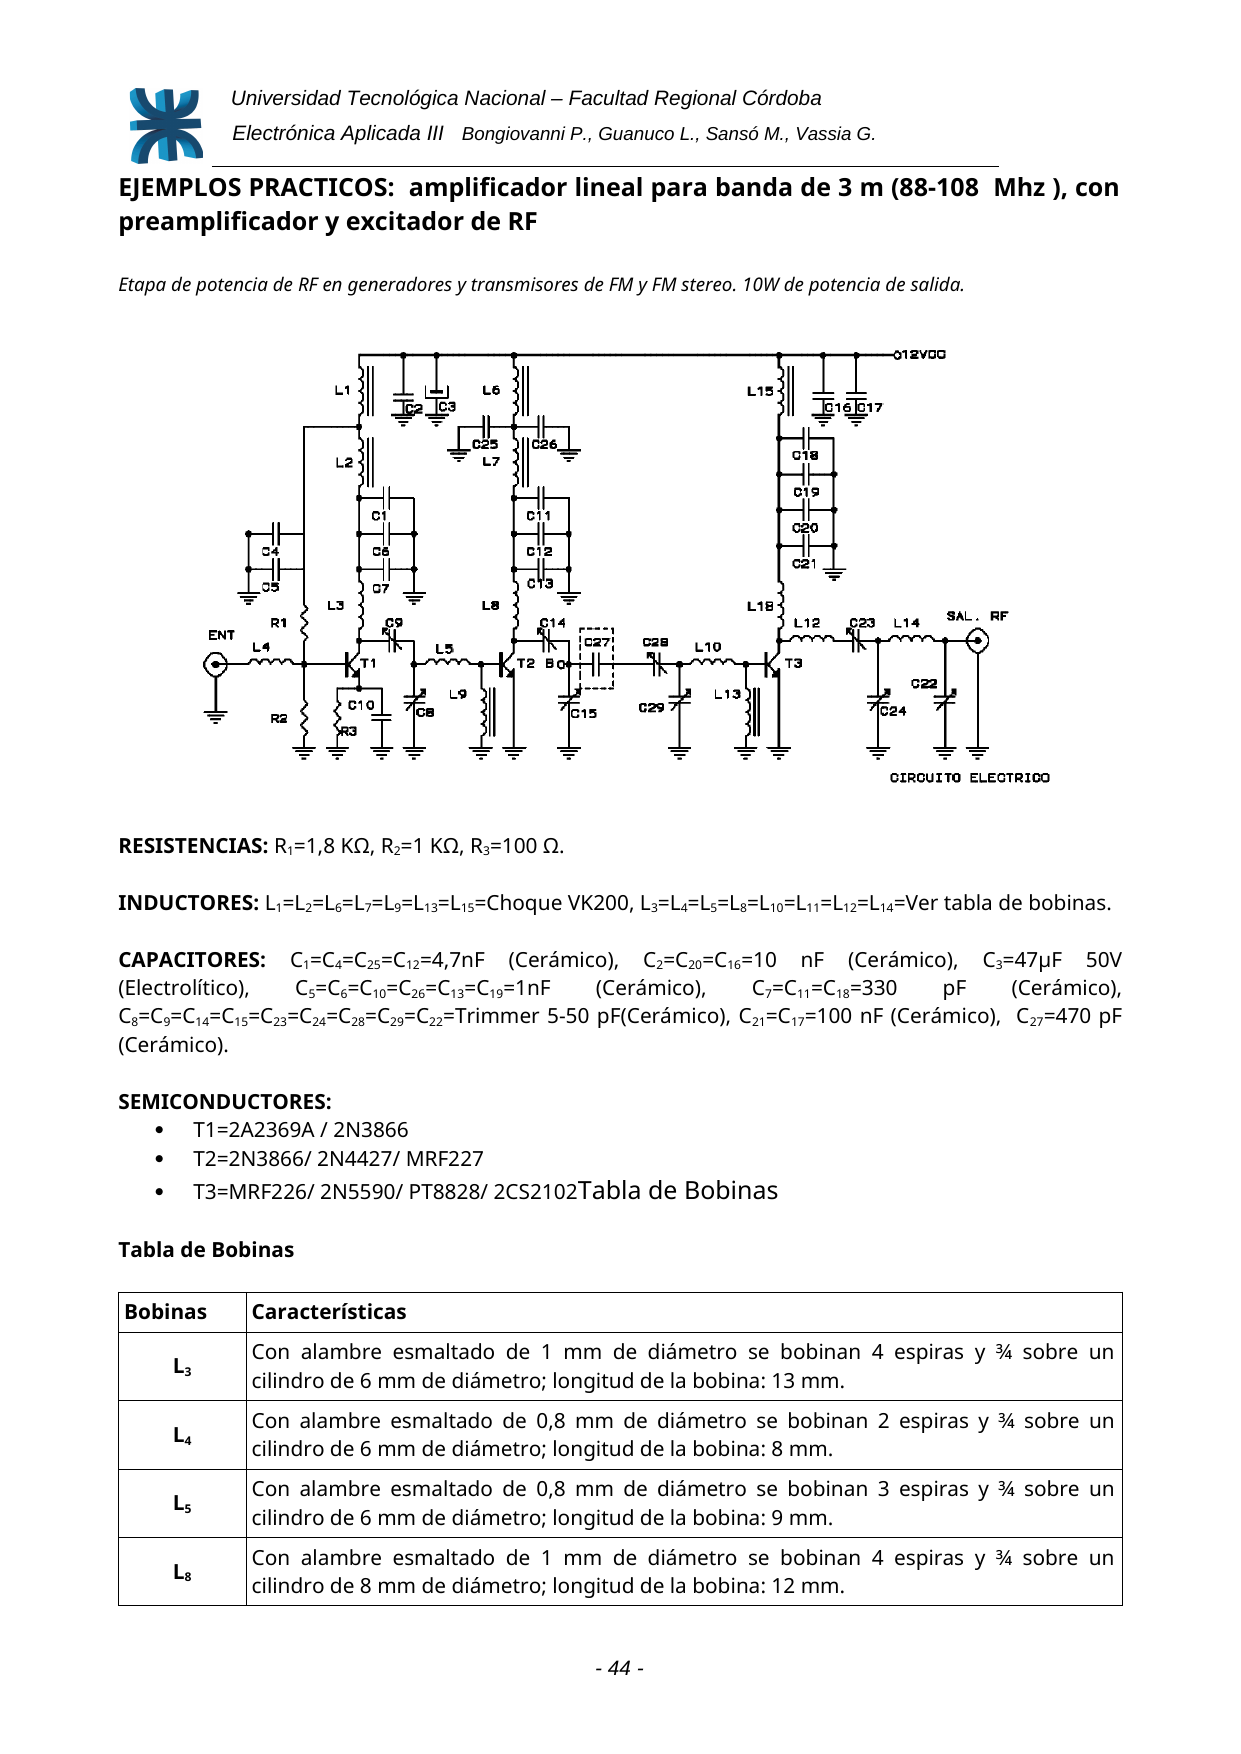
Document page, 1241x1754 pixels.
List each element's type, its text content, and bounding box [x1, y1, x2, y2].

text SEMICONDUCTORES: [118, 1087, 1122, 1115]
text CAPACITORES: C1=C4=C25=C12=4,7nF (Cerámico), C2=C20=C16=10 nF (Cerámico), C3=47μF 50V (Electrolítico), C5=C6=C10=C26=C13=C19=1nF (Cerámico), C7=C11=C18=330 pF (Cerámico), C8=C9=C14=C15=C23=C24=C28=C29=C22=Trimmer 5-50 pF(Cerámico), C21=C17=100 nF (Cerámico), C27=470 pF (Cerámico). [118, 945, 1122, 1058]
list T2=2N3866/ 2N4427/ MRF227 [156, 1144, 1122, 1172]
list Etapa de potencia de RF en generadores y transmisores de FM y FM stereo. 10W de potencia de salida. [118, 271, 1122, 297]
picture [200, 332, 1054, 794]
table_cell Con alambre esmaltado de 0,8 mm de diámetro se bobinan 2 espiras y ¾ sobre un cilindro de 6 mm de diámetro; longitud de la bobina: 8 mm. [247, 1401, 1122, 1468]
text RESISTENCIAS: R1=1,8 KΩ, R2=1 KΩ, R3=100 Ω. [118, 831, 1122, 859]
table_cell L3 [119, 1333, 246, 1400]
text EJEMPLOS PRACTICOS: amplificador lineal para banda de 3 m (88-108 Mhz ), con preamplificador y excitador de RF [118, 169, 1122, 237]
table_header Bobinas [119, 1293, 246, 1332]
table_cell L4 [119, 1401, 246, 1468]
table_header Características [247, 1293, 1122, 1332]
text Tabla de Bobinas [118, 1235, 1122, 1263]
table_cell Con alambre esmaltado de 0,8 mm de diámetro se bobinan 3 espiras y ¾ sobre un cilindro de 6 mm de diámetro; longitud de la bobina: 9 mm. [247, 1470, 1122, 1537]
list T1=2A2369A / 2N3866 [156, 1115, 1122, 1144]
picture [129, 88, 203, 164]
list T3=MRF226/ 2N5590/ PT8828/ 2CS2102Tabla de Bobinas [156, 1172, 1122, 1206]
table_cell L5 [119, 1470, 246, 1537]
table_cell Con alambre esmaltado de 1 mm de diámetro se bobinan 4 espiras y ¾ sobre un cilindro de 6 mm de diámetro; longitud de la bobina: 13 mm. [247, 1333, 1122, 1400]
table_cell Con alambre esmaltado de 1 mm de diámetro se bobinan 4 espiras y ¾ sobre un cilindro de 8 mm de diámetro; longitud de la bobina: 12 mm. [247, 1538, 1122, 1605]
table_cell L8 [119, 1538, 246, 1605]
text INDUCTORES: L1=L2=L6=L7=L9=L13=L15=Choque VK200, L3=L4=L5=L8=L10=L11=L12=L14=Ver tabla de bobinas. [118, 888, 1122, 916]
